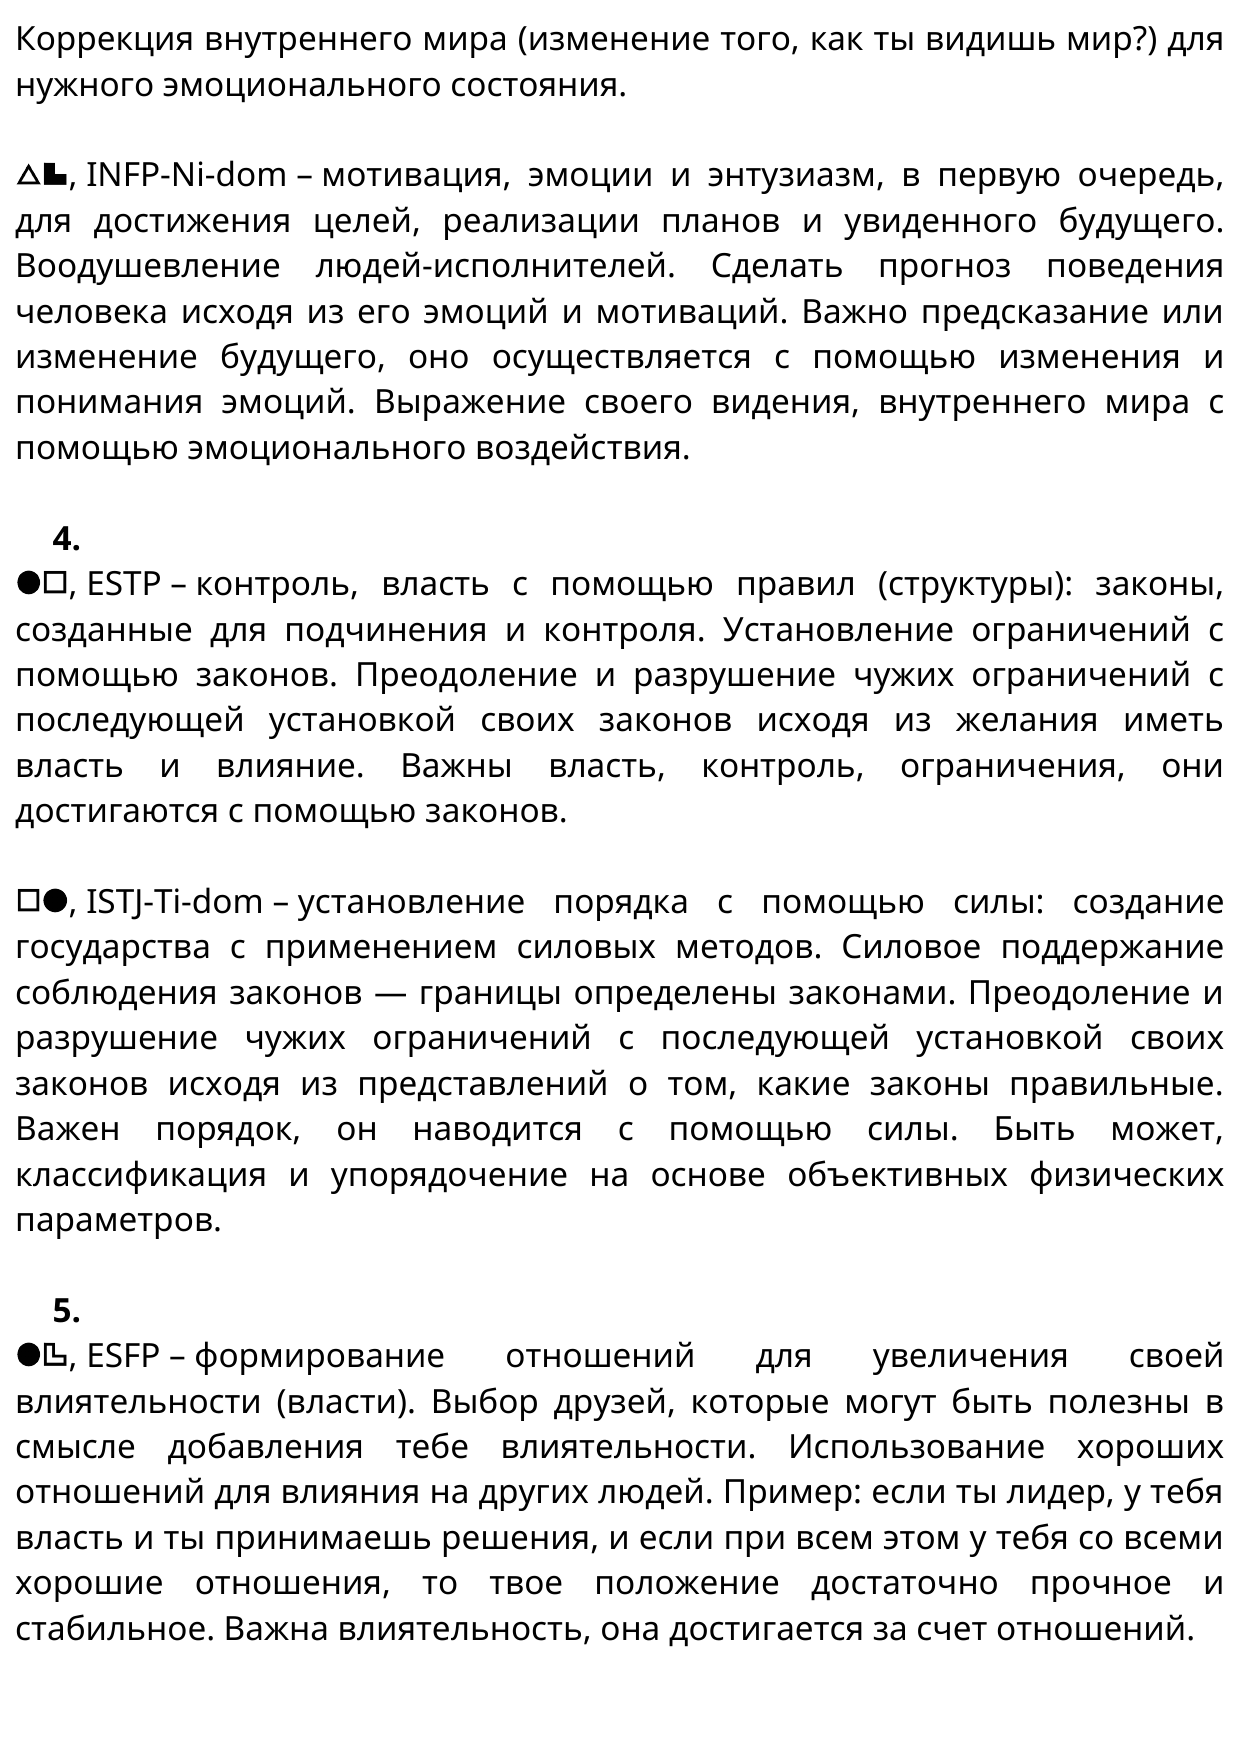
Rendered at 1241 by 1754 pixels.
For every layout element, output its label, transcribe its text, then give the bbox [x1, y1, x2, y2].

text , INFP-Ni-dom – мотивация, эмоции и энтузиазм, в первую очередь, для достижения целей, реализации планов и увиденного будущего. Воодушевление людей-исполнителей. Сделать прогноз поведения человека исходя из его эмоций и мотиваций. Важно предсказание или изменение будущего, оно осуществляется с помощью изменения и понимания эмоций. Выражение своего видения, внутреннего мира с помощью эмоционального воздействия. [15, 151, 1226, 469]
picture [15, 160, 69, 187]
text , ESFP – формирование отношений для увеличения своей влиятельности (власти). Выбор друзей, которые могут быть полезны в смысле добавления тебе влиятельности. Использование хороших отношений для влияния на других людей. Пример: если ты лидер, у тебя власть и ты принимаешь решения, и если при всем этом у тебя со всеми хорошие отношения, то твое положение достаточно прочное и стабильное. Важна влиятельность, она достигается за счет отношений. [15, 1332, 1226, 1650]
text , ESTP – контроль, власть с помощью правил (структуры): законы, созданные для подчинения и контроля. Установление ограничений с помощью законов. Преодоление и разрушение чужих ограничений с последующей установкой своих законов исходя из желания иметь власть и влияние. Важны власть, контроль, ограничения, они достигаются с помощью законов. [15, 560, 1226, 832]
picture [15, 568, 69, 596]
picture [15, 1341, 69, 1368]
text , ISTJ-Ti-dom – установление порядка с помощью силы: создание государства с применением силовых методов. Силовое поддержание соблюдения законов — границы определены законами. Преодоление и разрушение чужих ограничений с последующей установкой своих законов исходя из представлений о том, какие законы правильные. Важен порядок, он наводится с помощью силы. Быть может, классификация и упорядочение на основе объективных физических параметров. [15, 878, 1226, 1241]
picture [15, 886, 69, 914]
text Коррекция внутреннего мира (изменение того, как ты видишь мир?) для нужного эмоционального состояния. [15, 15, 1226, 106]
